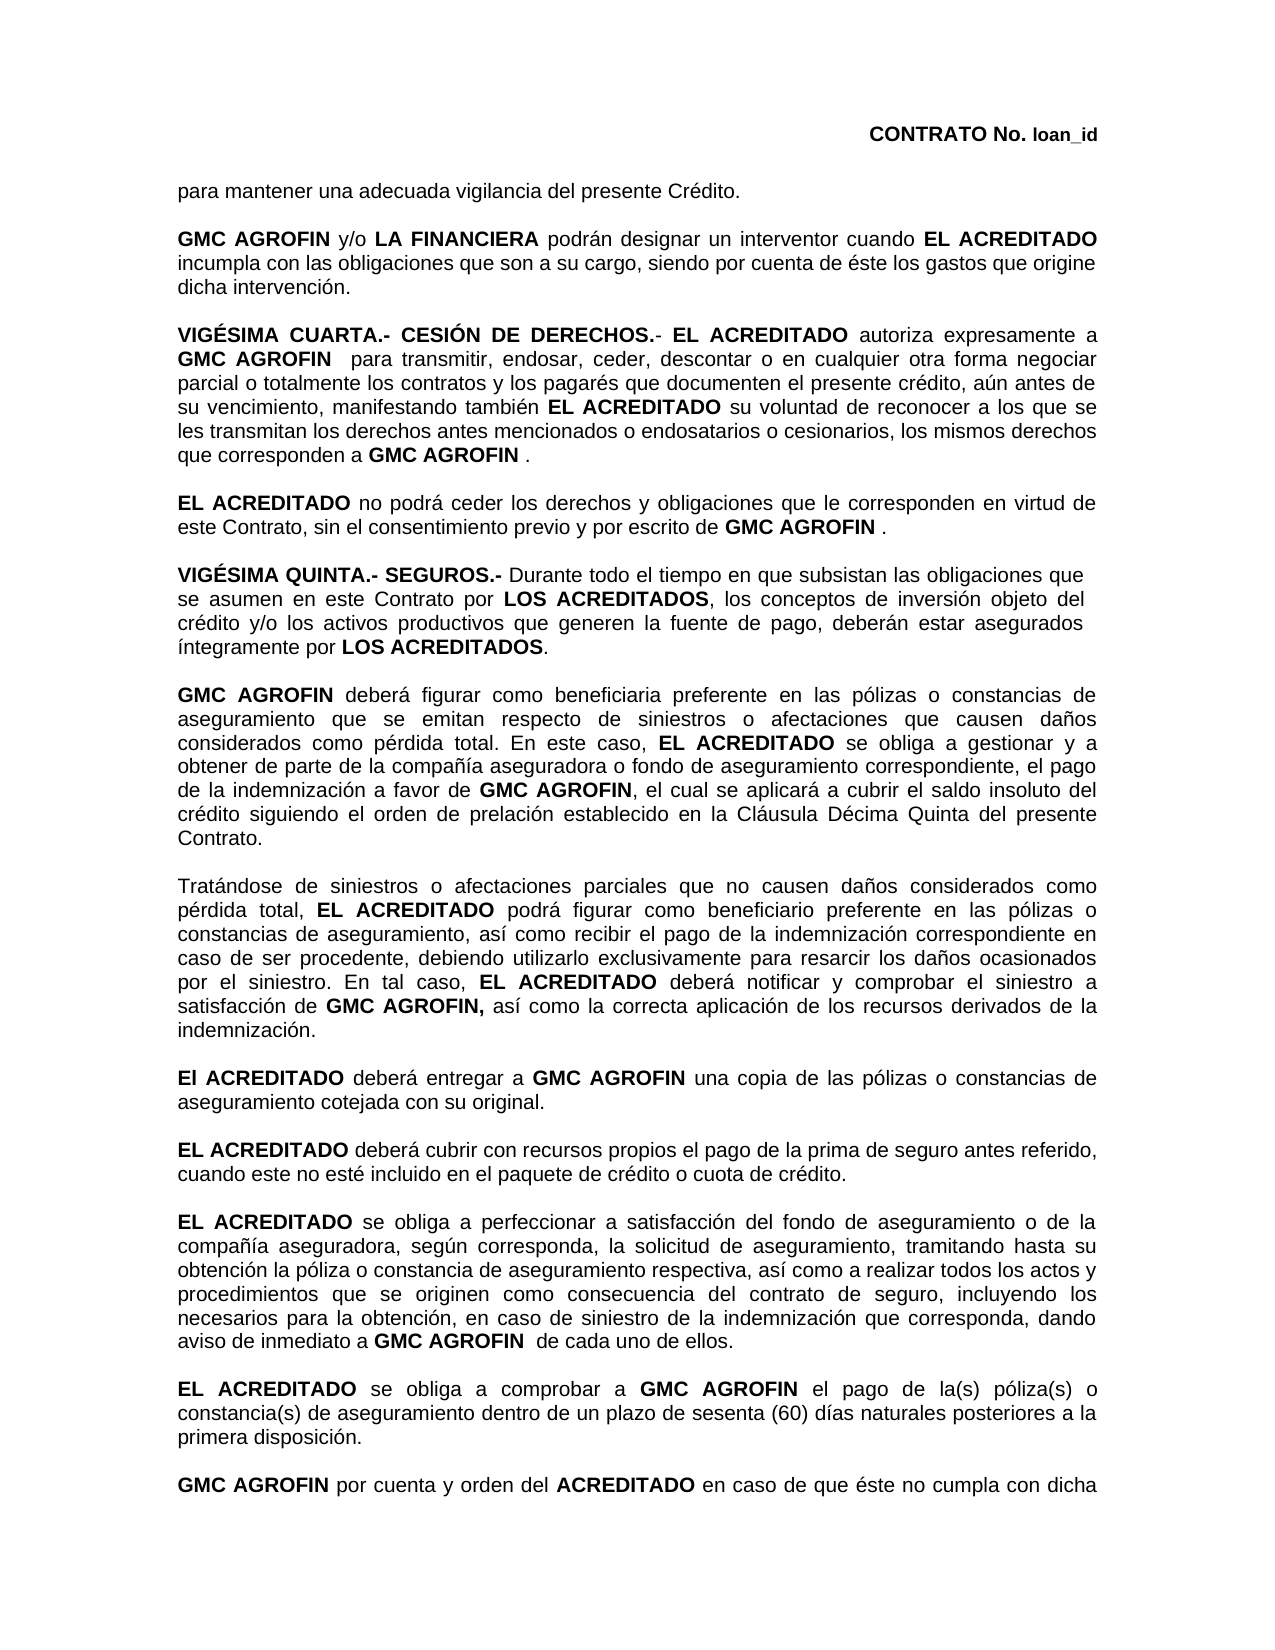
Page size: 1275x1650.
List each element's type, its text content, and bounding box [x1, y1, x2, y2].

text VIGÉSIMA QUINTA.- SEGUROS.- Durante todo el tiempo en que subsistan las obligaciones que se asumen en este Contrato por LOS ACREDITADOS, los conceptos de inversión objeto del crédito y/o los activos productivos que generen la fuente de pago, deberán estar asegurados íntegramente por LOS ACREDITADOS. [177, 563, 1085, 658]
text EL ACREDITADO se obliga a comprobar a GMC AGROFIN el pago de la(s) póliza(s) o constancia(s) de aseguramiento dentro de un plazo de sesenta (60) días naturales posteriores a la primera disposición. [177, 1377, 1098, 1449]
text EL ACREDITADO se obliga a perfeccionar a satisfacción del fondo de aseguramiento o de la compañía aseguradora, según corresponda, la solicitud de aseguramiento, tramitando hasta su obtención la póliza o constancia de aseguramiento respectiva, así como a realizar todos los actos y procedimientos que se originen como consecuencia del contrato de seguro, incluyendo los necesarios para la obtención, en caso de siniestro de la indemnización que corresponda, dando aviso de inmediato a GMC AGROFIN de cada uno de ellos. [177, 1209, 1098, 1353]
text para mantener una adecuada vigilancia del presente Crédito. [177, 179, 1098, 203]
text EL ACREDITADO no podrá ceder los derechos y obligaciones que le corresponden en virtud de este Contrato, sin el consentimiento previo y por escrito de GMC AGROFIN . [177, 491, 1098, 539]
text VIGÉSIMA CUARTA.- CESIÓN DE DERECHOS.- EL ACREDITADO autoriza expresamente a GMC AGROFIN para transmitir, endosar, ceder, descontar o en cualquier otra forma negociar parcial o totalmente los contratos y los pagarés que documenten el presente crédito, aún antes de su vencimiento, manifestando también EL ACREDITADO su voluntad de reconocer a los que se les transmitan los derechos antes mencionados o endosatarios o cesionarios, los mismos derechos que corresponden a GMC AGROFIN . [177, 323, 1098, 467]
text EL ACREDITADO deberá cubrir con recursos propios el pago de la prima de seguro antes referido, cuando este no esté incluido en el paquete de crédito o cuota de crédito. [177, 1138, 1098, 1186]
text GMC AGROFIN y/o LA FINANCIERA podrán designar un interventor cuando EL ACREDITADO incumpla con las obligaciones que son a su cargo, siendo por cuenta de éste los gastos que origine dicha intervención. [177, 227, 1098, 299]
text El ACREDITADO deberá entregar a GMC AGROFIN una copia de las pólizas o constancias de aseguramiento cotejada con su original. [177, 1066, 1098, 1114]
text GMC AGROFIN por cuenta y orden del ACREDITADO en caso de que éste no cumpla con dicha [177, 1473, 1098, 1497]
text GMC AGROFIN deberá figurar como beneficiaria preferente en las pólizas o constancias de aseguramiento que se emitan respecto de siniestros o afectaciones que causen daños considerados como pérdida total. En este caso, EL ACREDITADO se obliga a gestionar y a obtener de parte de la compañía aseguradora o fondo de aseguramiento correspondiente, el pago de la indemnización a favor de GMC AGROFIN, el cual se aplicará a cubrir el saldo insoluto del crédito siguiendo el orden de prelación establecido en la Cláusula Décima Quinta del presente Contrato. [177, 682, 1098, 850]
text Tratándose de siniestros o afectaciones parciales que no causen daños considerados como pérdida total, EL ACREDITADO podrá figurar como beneficiario preferente en las pólizas o constancias de aseguramiento, así como recibir el pago de la indemnización correspondiente en caso de ser procedente, debiendo utilizarlo exclusivamente para resarcir los daños ocasionados por el siniestro. En tal caso, EL ACREDITADO deberá notificar y comprobar el siniestro a satisfacción de GMC AGROFIN, así como la correcta aplicación de los recursos derivados de la indemnización. [177, 874, 1098, 1042]
